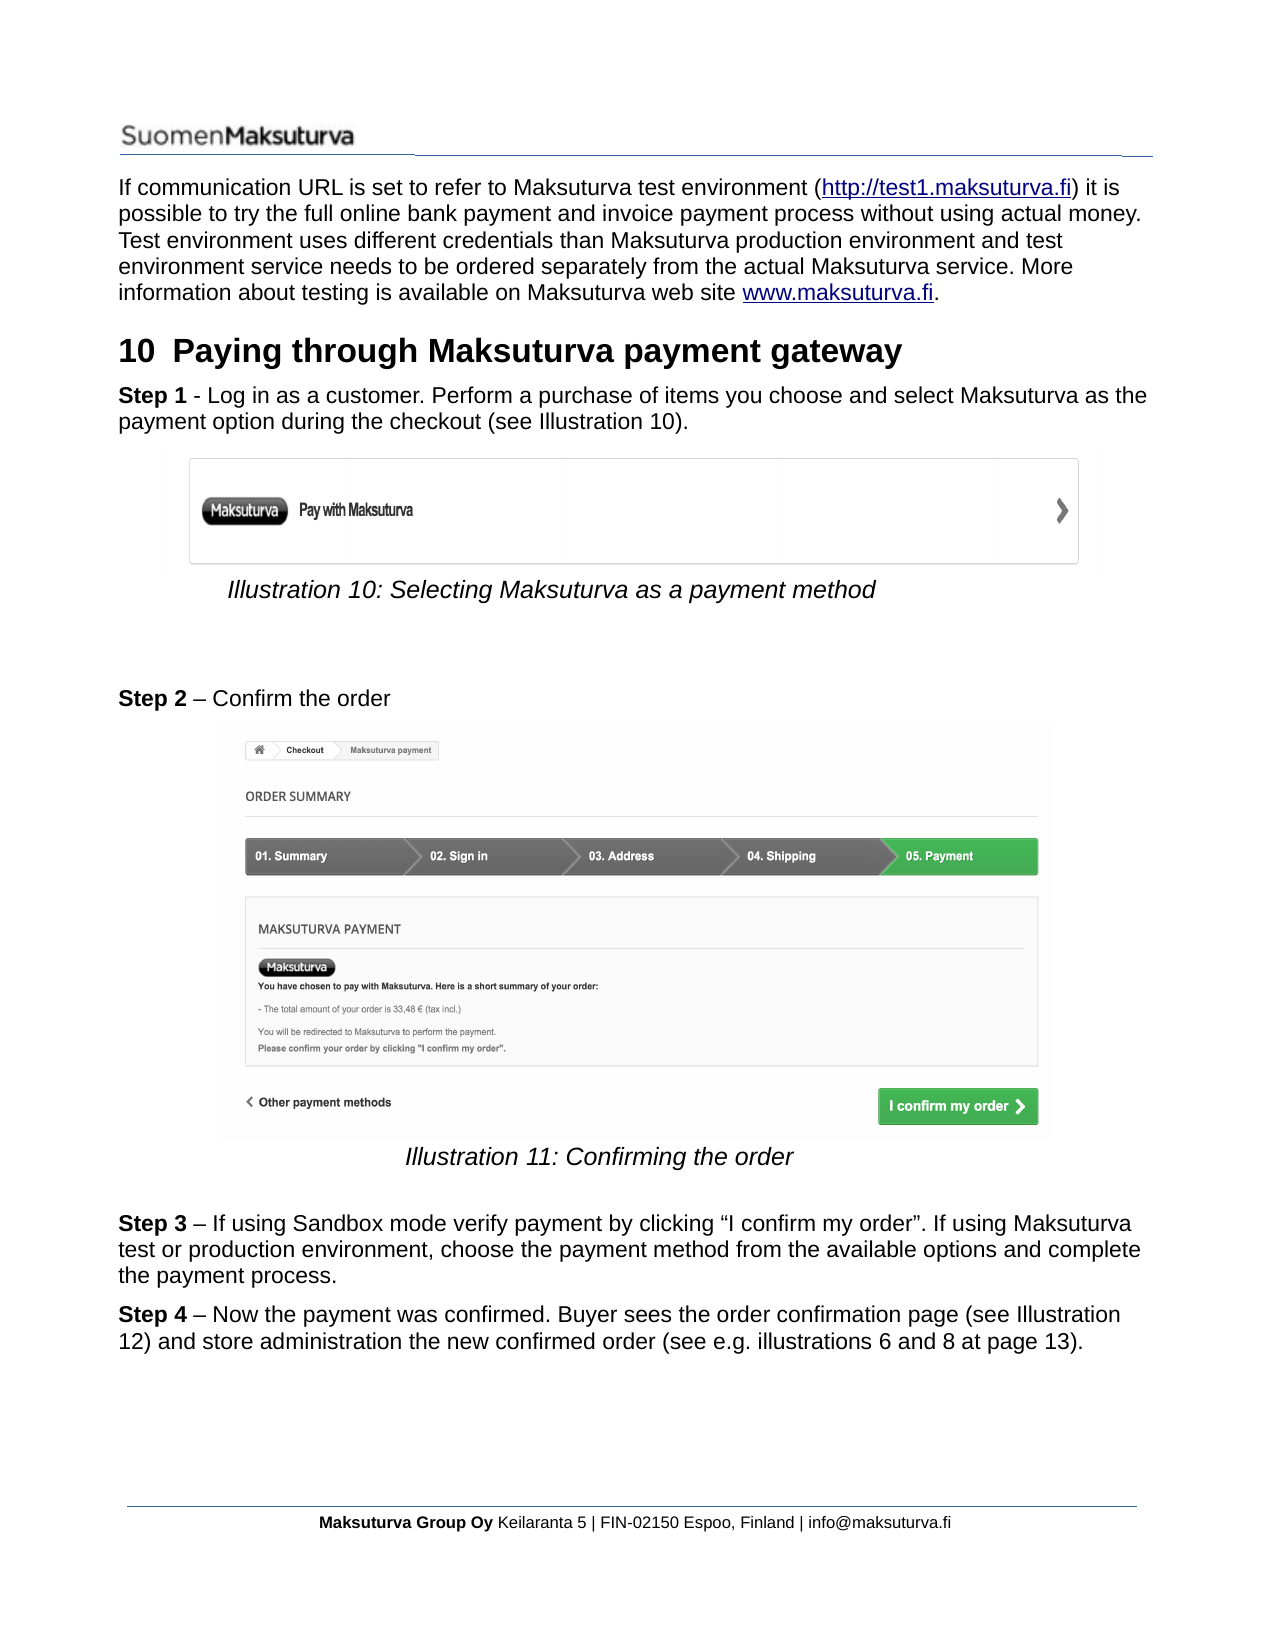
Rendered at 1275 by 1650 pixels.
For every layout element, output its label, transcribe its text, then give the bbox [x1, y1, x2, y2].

text Step 4 – Now the payment was confirmed. Buyer sees the order confirmation page (see Illustration 12) and store administration the new confirmed order (see e.g. illustrations 6 and 8 at page 13). [118, 1301, 1157, 1354]
text Illustration 10: Selecting Maksuturva as a payment method [227, 575, 1048, 604]
text Step 3 – If using Sandbox mode verify payment by clicking “I confirm my order”. If using Maksuturva test or production environment, choose the payment method from the available options and complete the payment process. [118, 1210, 1157, 1289]
picture [220, 723, 1055, 1142]
text Step 2 – Confirm the order [118, 447, 1157, 711]
picture [120, 124, 358, 147]
text Illustration 11: Confirming the order [405, 1142, 870, 1171]
picture [163, 449, 1100, 575]
text Step 1 - Log in as a customer. Perform a purchase of items you choose and select Maksuturva as the payment option during the checkout (see Illustration 10). [118, 382, 1157, 434]
subtitle Paying through Maksuturva payment gateway [118, 331, 1157, 369]
text If communication URL is set to refer to Maksuturva test environment (http://test1.maksuturva.fi) it is possible to try the full online bank payment and invoice payment process without using actual money. Test environment uses different credentials than Maksuturva production environment and test environment service needs to be ordered separately from the actual Maksuturva service. More information about testing is available on Maksuturva web site www.maksuturva.fi. [118, 174, 1157, 306]
